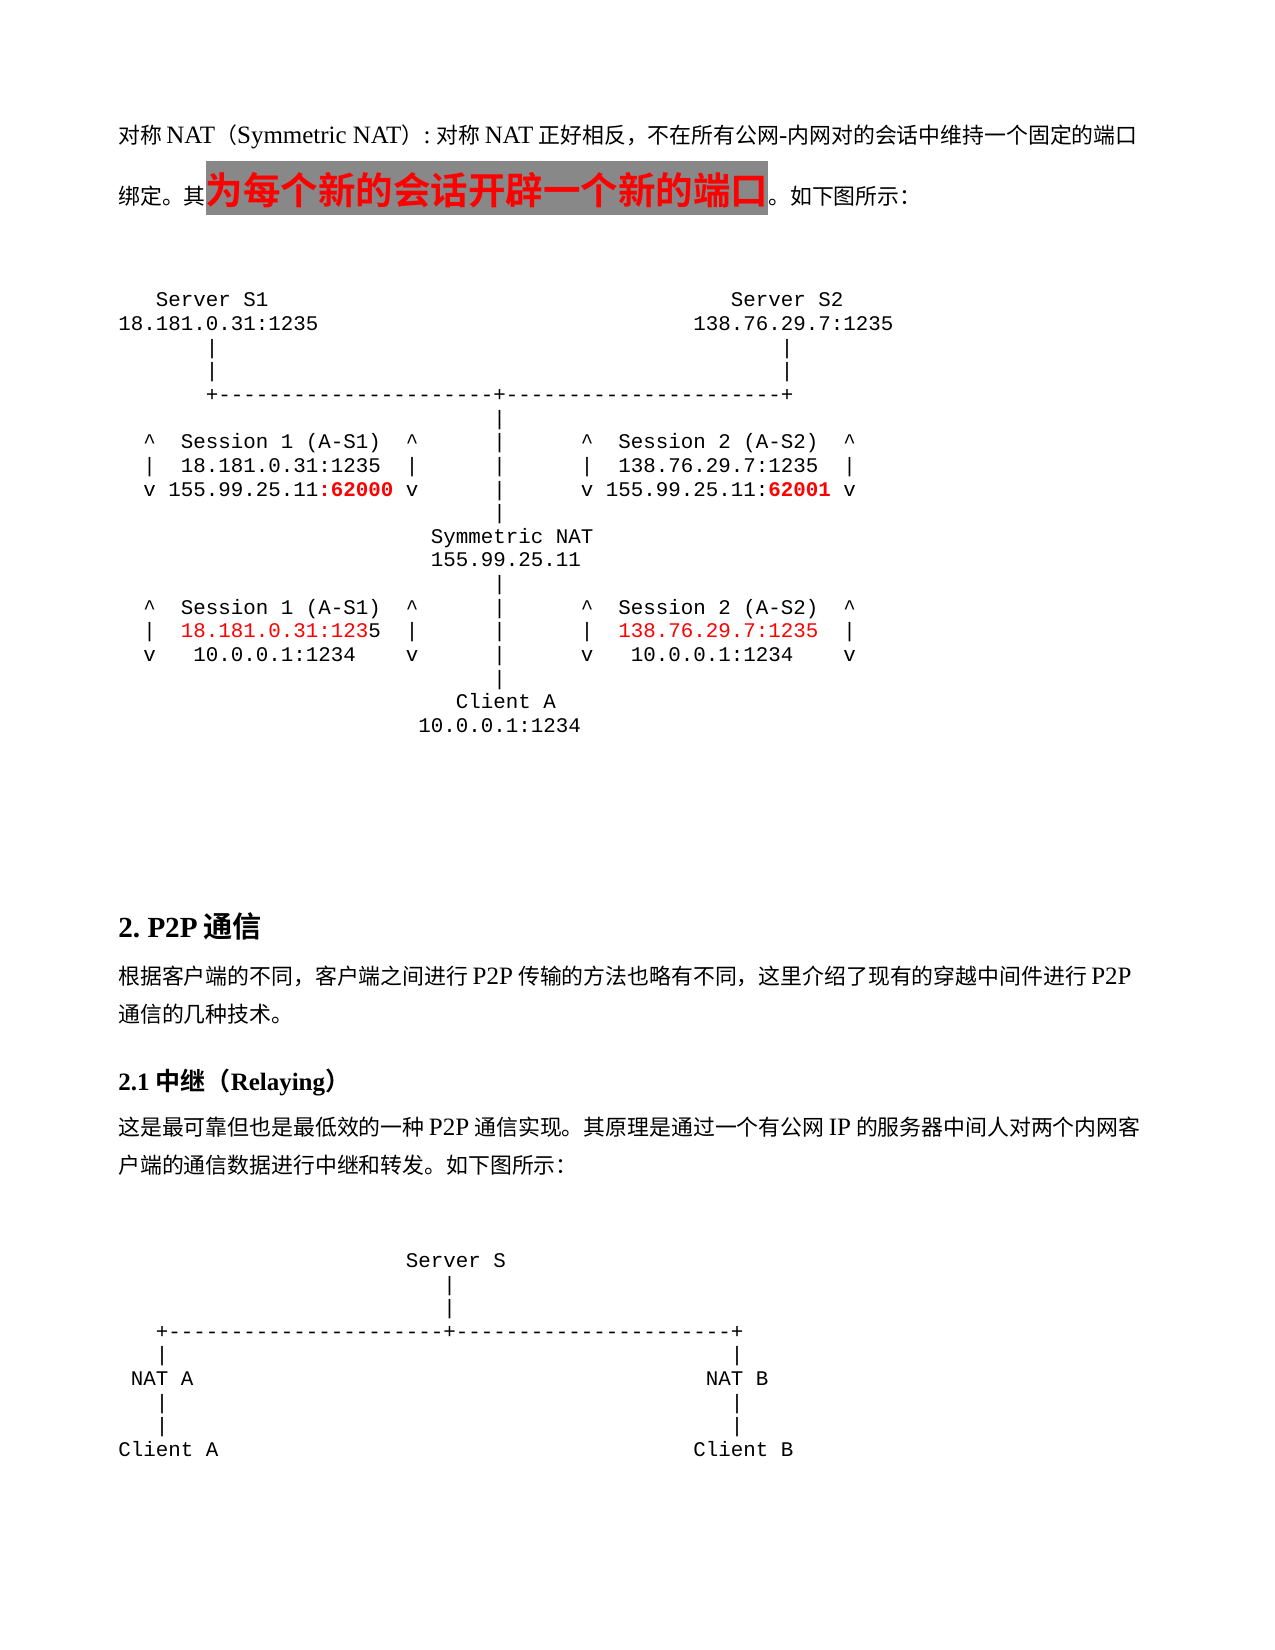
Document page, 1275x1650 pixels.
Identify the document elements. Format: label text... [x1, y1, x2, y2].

text ^ Session 1 (A-S1) ^ | ^ Session 2 (A-S2) ^ [118, 597, 1157, 620]
subtitle 2. P2P通信 [118, 904, 1157, 946]
text v 10.0.0.1:1234 v | v 10.0.0.1:1234 v [118, 644, 1157, 668]
text +----------------------+----------------------+ [118, 384, 1157, 408]
text | [118, 1297, 1157, 1321]
text Symmetric NAT [118, 526, 1157, 549]
text 这是最可靠但也是最低效的一种P2P通信实现。其原理是通过一个有公网IP的服务器中间人对两个内网客户端的通信数据进行中继和转发。如下图所示： [118, 1110, 1157, 1180]
text +----------------------+----------------------+ [118, 1321, 1157, 1344]
text 对称NAT（Symmetric NAT）: 对称NAT正好相反，不在所有公网-内网对的会话中维持一个固定的端口绑定。其为每个新的会话开辟一个新的端口。如下图所示： [118, 118, 1157, 215]
text | [118, 668, 1157, 691]
text Server S1 Server S2 [118, 289, 1157, 313]
text 根据客户端的不同，客户端之间进行P2P传输的方法也略有不同，这里介绍了现有的穿越中间件进行P2P通信的几种技术。 [118, 959, 1157, 1028]
text ^ Session 1 (A-S1) ^ | ^ Session 2 (A-S2) ^ [118, 431, 1157, 455]
subtitle 2.1 中继（Relaying） [118, 1062, 1157, 1098]
text | [118, 573, 1157, 597]
text | [118, 502, 1157, 526]
text | | [118, 1392, 1157, 1415]
text 10.0.0.1:1234 [118, 715, 1157, 739]
text NAT A NAT B [118, 1368, 1157, 1392]
text v 155.99.25.11:62000 v | v 155.99.25.11:62001 v [118, 478, 1157, 502]
text | 18.181.0.31:1235 | | | 138.76.29.7:1235 | [118, 620, 1157, 644]
text Client A [118, 691, 1157, 715]
text | [118, 1273, 1157, 1297]
text | | [118, 1344, 1157, 1368]
text | | [118, 1415, 1157, 1439]
text Client A Client B [118, 1439, 1157, 1463]
text 18.181.0.31:1235 138.76.29.7:1235 [118, 313, 1157, 337]
text | | [118, 337, 1157, 360]
text Server S [118, 1250, 1157, 1273]
text | | [118, 360, 1157, 384]
text | 18.181.0.31:1235 | | | 138.76.29.7:1235 | [118, 455, 1157, 478]
text 155.99.25.11 [118, 549, 1157, 573]
text | [118, 408, 1157, 431]
